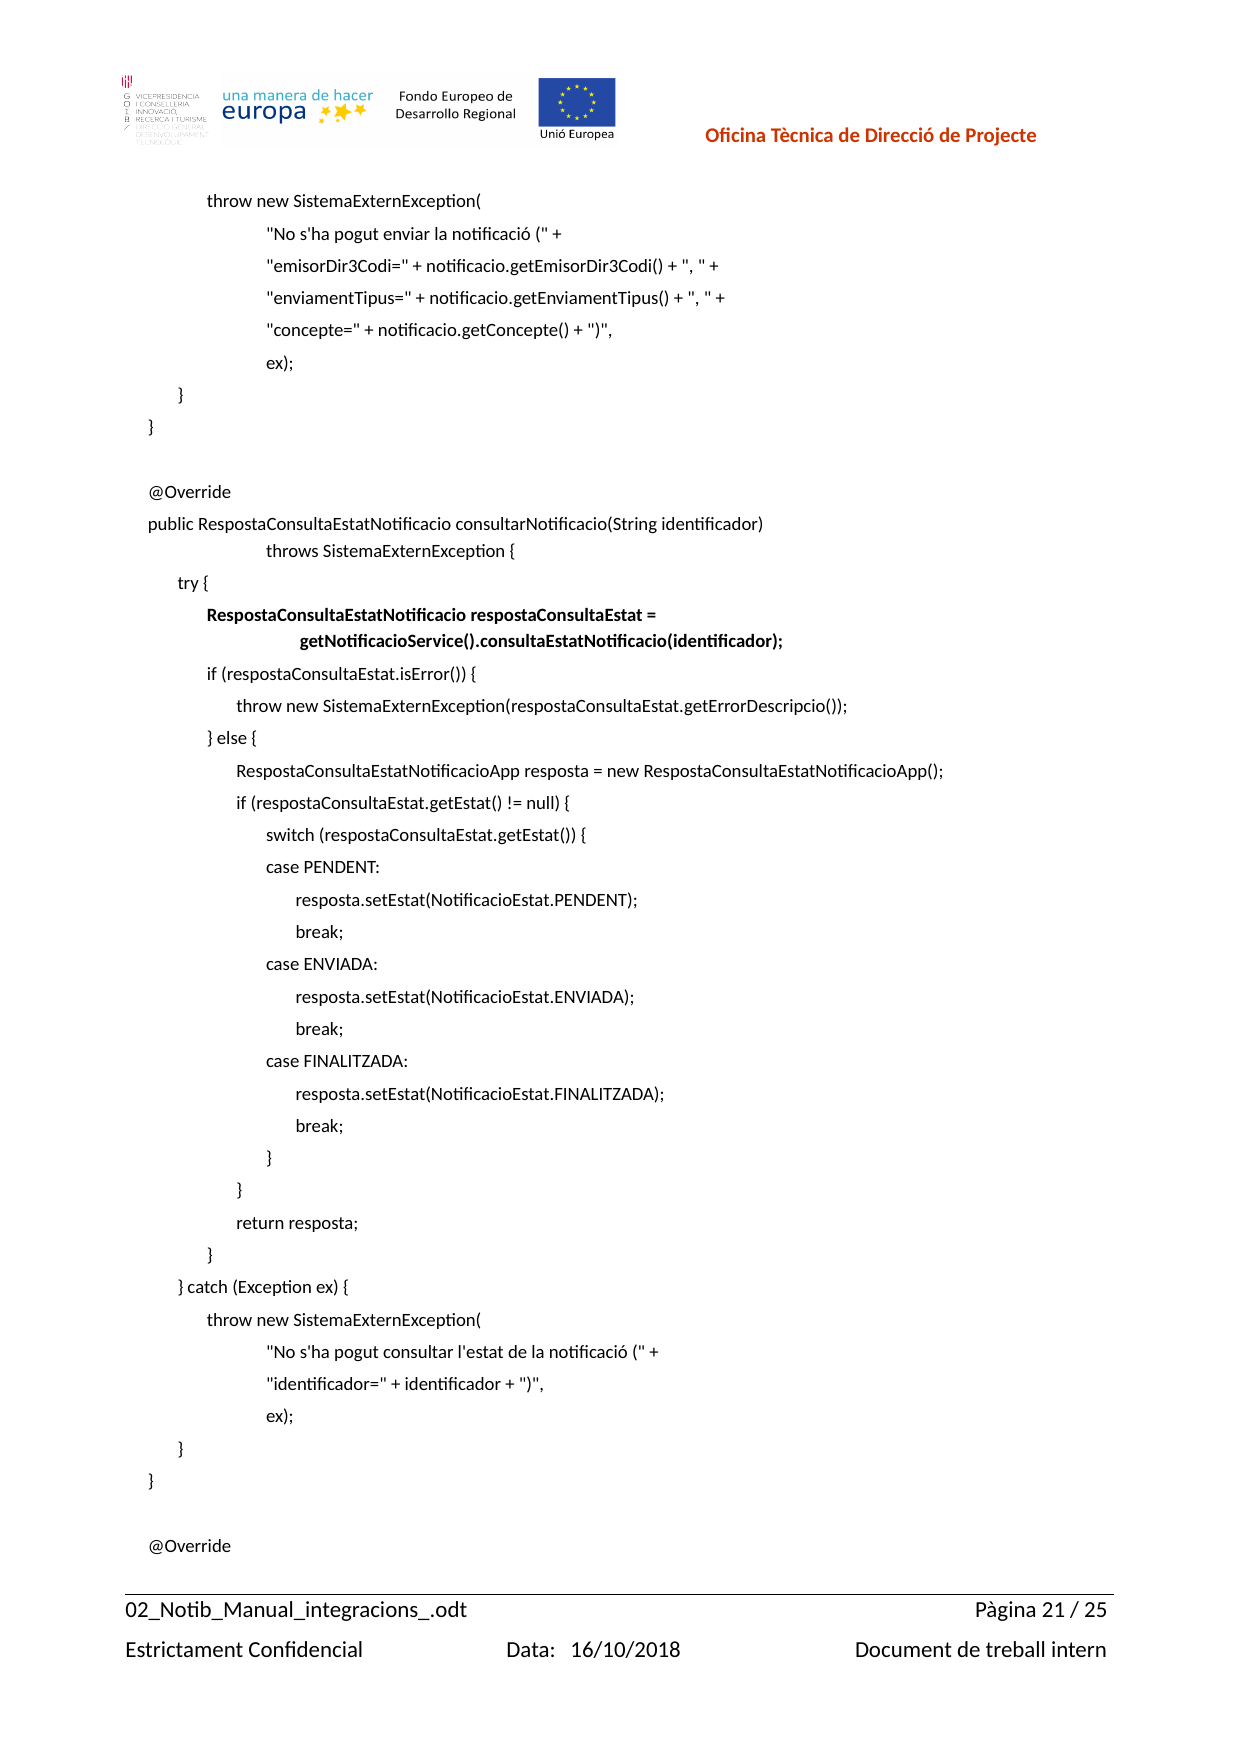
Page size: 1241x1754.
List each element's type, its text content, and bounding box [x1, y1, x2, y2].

text case FINALITZADA: [118, 1049, 1122, 1072]
text ex); [118, 1405, 1122, 1428]
text "identificador=" + identificador + ")", [118, 1372, 1122, 1395]
text @Override [118, 480, 1122, 503]
text break; [118, 1114, 1122, 1137]
text resposta.setEstat(NotificacioEstat.ENVIADA); [118, 985, 1122, 1008]
text return resposta; [118, 1211, 1122, 1234]
text } [118, 1146, 1122, 1169]
text "concepte=" + notificacio.getConcepte() + ")", [118, 319, 1122, 342]
text break; [118, 1017, 1122, 1040]
text } else { [118, 727, 1122, 749]
picture [118, 73, 213, 147]
text "No s'ha pogut enviar la notificació (" + [118, 222, 1122, 245]
text RespostaConsultaEstatNotificacio respostaConsultaEstat = getNotificacioService().consultaEstatNotificacio(identificador); [118, 603, 1122, 653]
text } [118, 383, 1122, 406]
text } [118, 1469, 1122, 1492]
text @Override [118, 1534, 1122, 1557]
text ex); [118, 351, 1122, 374]
text throw new SistemaExternException( [118, 1308, 1122, 1331]
text RespostaConsultaEstatNotificacioApp resposta = new RespostaConsultaEstatNotificacioApp(); [118, 759, 1122, 782]
text case ENVIADA: [118, 953, 1122, 976]
text resposta.setEstat(NotificacioEstat.FINALITZADA); [118, 1082, 1122, 1105]
text throw new SistemaExternException( [118, 189, 1122, 212]
text public RespostaConsultaEstatNotificacio consultarNotificacio(String identificador) throws SistemaExternException { [118, 512, 1122, 562]
text "No s'ha pogut consultar l'estat de la notificació (" + [118, 1340, 1122, 1363]
text break; [118, 920, 1122, 943]
text if (respostaConsultaEstat.isError()) { [118, 662, 1122, 685]
text } catch (Exception ex) { [118, 1276, 1122, 1298]
text if (respostaConsultaEstat.getEstat() != null) { [118, 791, 1122, 814]
text throw new SistemaExternException(respostaConsultaEstat.getErrorDescripcio()); [118, 694, 1122, 717]
picture [219, 73, 621, 147]
text } [118, 416, 1122, 438]
text case PENDENT: [118, 856, 1122, 879]
text } [118, 1437, 1122, 1460]
text "enviamentTipus=" + notificacio.getEnviamentTipus() + ", " + [118, 286, 1122, 309]
text "emisorDir3Codi=" + notificacio.getEmisorDir3Codi() + ", " + [118, 254, 1122, 277]
text } [118, 1243, 1122, 1266]
text switch (respostaConsultaEstat.getEstat()) { [118, 823, 1122, 846]
text } [118, 1179, 1122, 1202]
text resposta.setEstat(NotificacioEstat.PENDENT); [118, 888, 1122, 911]
text try { [118, 571, 1122, 594]
